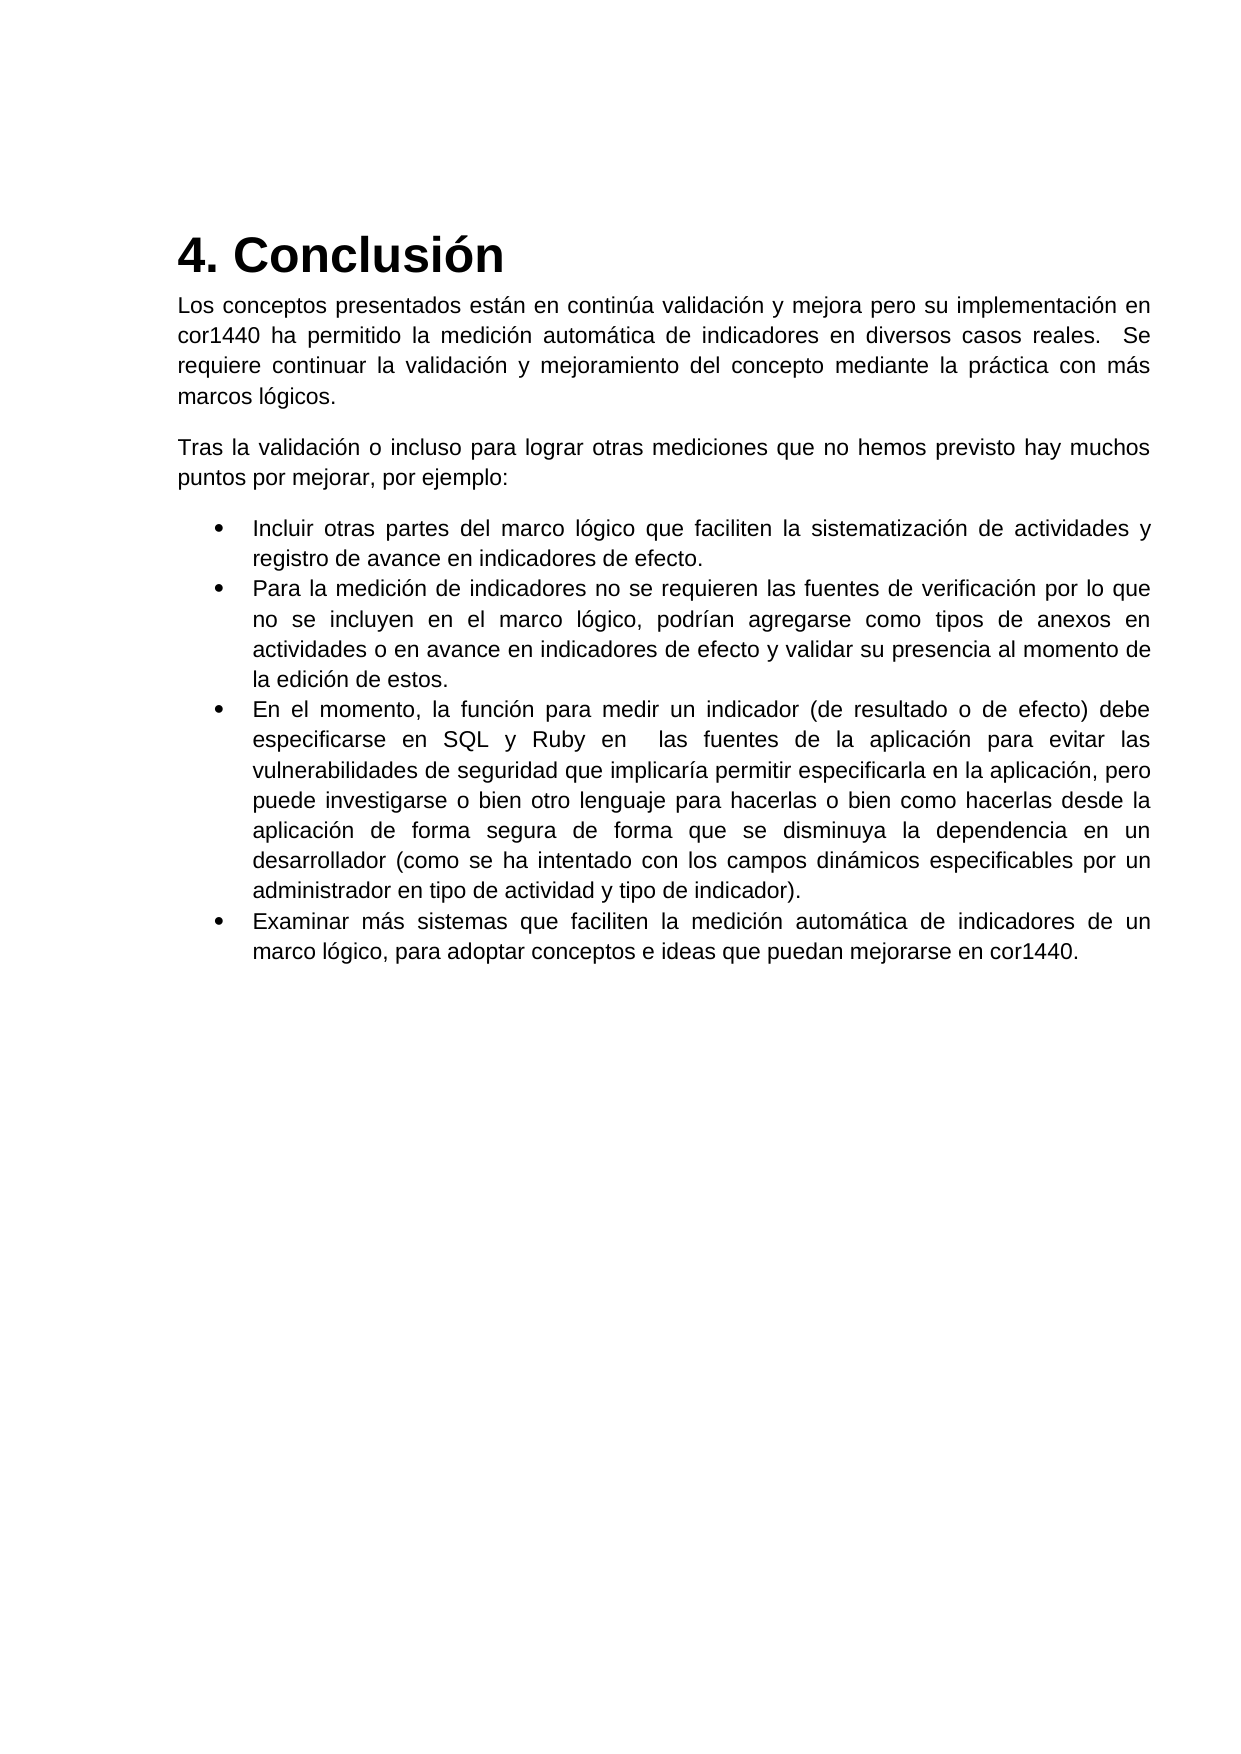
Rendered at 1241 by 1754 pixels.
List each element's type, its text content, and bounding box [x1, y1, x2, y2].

list Para la medición de indicadores no se requieren las fuentes de verificación por lo que no se incluyen en el marco lógico, podrían agregarse como tipos de anexos en actividades o en avance en indicadores de efecto y validar su presencia al momento de la edición de estos. [215, 575, 1152, 692]
text Los conceptos presentados están en continúa validación y mejora pero su implementación en cor1440 ha permitido la medición automática de indicadores en diversos casos reales. Se requiere continuar la validación y mejoramiento del concepto mediante la práctica con más marcos lógicos. [177, 292, 1152, 409]
list Incluir otras partes del marco lógico que faciliten la sistematización de actividades y registro de avance en indicadores de efecto. [215, 515, 1152, 571]
list En el momento, la función para medir un indicador (de resultado o de efecto) debe especificarse en SQL y Ruby en las fuentes de la aplicación para evitar las vulnerabilidades de seguridad que implicaría permitir especificarla en la aplicación, pero puede investigarse o bien otro lenguaje para hacerlas o bien como hacerlas desde la aplicación de forma segura de forma que se disminuya la dependencia en un desarrollador (como se ha intentado con los campos dinámicos especificables por un administrador en tipo de actividad y tipo de indicador). [215, 696, 1152, 904]
list Examinar más sistemas que faciliten la medición automática de indicadores de un marco lógico, para adoptar conceptos e ideas que puedan mejorarse en cor1440. [215, 908, 1152, 964]
text Tras la validación o incluso para lograr otras mediciones que no hemos previsto hay muchos puntos por mejorar, por ejemplo: [177, 434, 1152, 490]
text 4. Conclusión [177, 226, 1152, 283]
